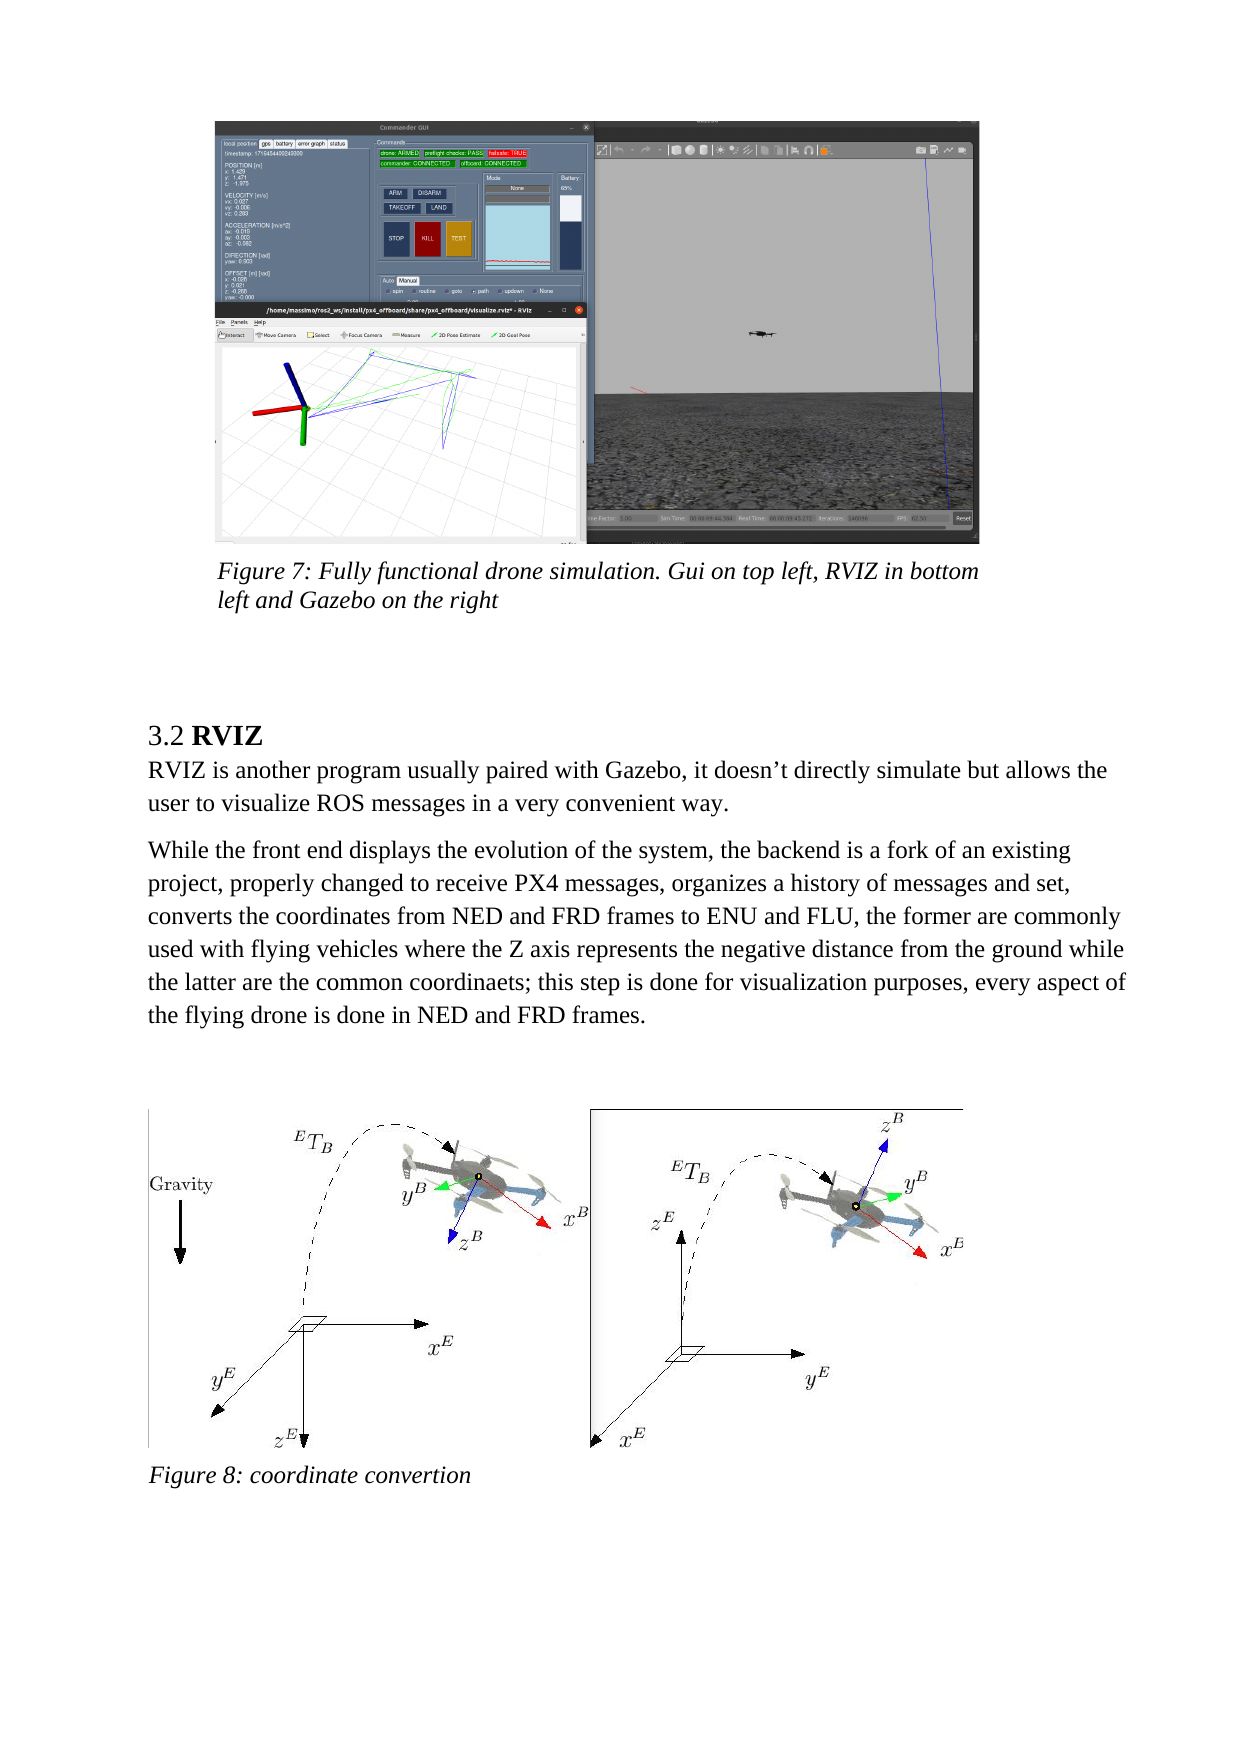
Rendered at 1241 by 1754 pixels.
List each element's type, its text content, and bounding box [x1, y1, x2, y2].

picture [214, 121, 980, 544]
picture [148, 1109, 964, 1448]
list Figure 7: Fully functional drone simulation. Gui on top left, RVIZ in bottom left and Gazebo on the right [217, 129, 982, 614]
text Figure 8: coordinate convertion [148, 1448, 963, 1489]
subtitle 3.2 RVIZ [148, 718, 1152, 752]
list While the front end displays the evolution of the system, the backend is a fork of an existing project, properly changed to receive PX4 messages, organizes a history of messages and set, converts the coordinates from NED and FRD frames to ENU and FLU, the former are commonly used with flying vehicles where the Z axis represents the negative distance from the ground while the latter are the common coordinaets; this step is done for visualization purposes, every aspect of the flying drone is done in NED and FRD frames. [0, 835, 1152, 1029]
list RVIZ is another program usually paired with Gazebo, it doesn’t directly simulate but allows the user to visualize ROS messages in a very convenient way. [0, 755, 1152, 817]
